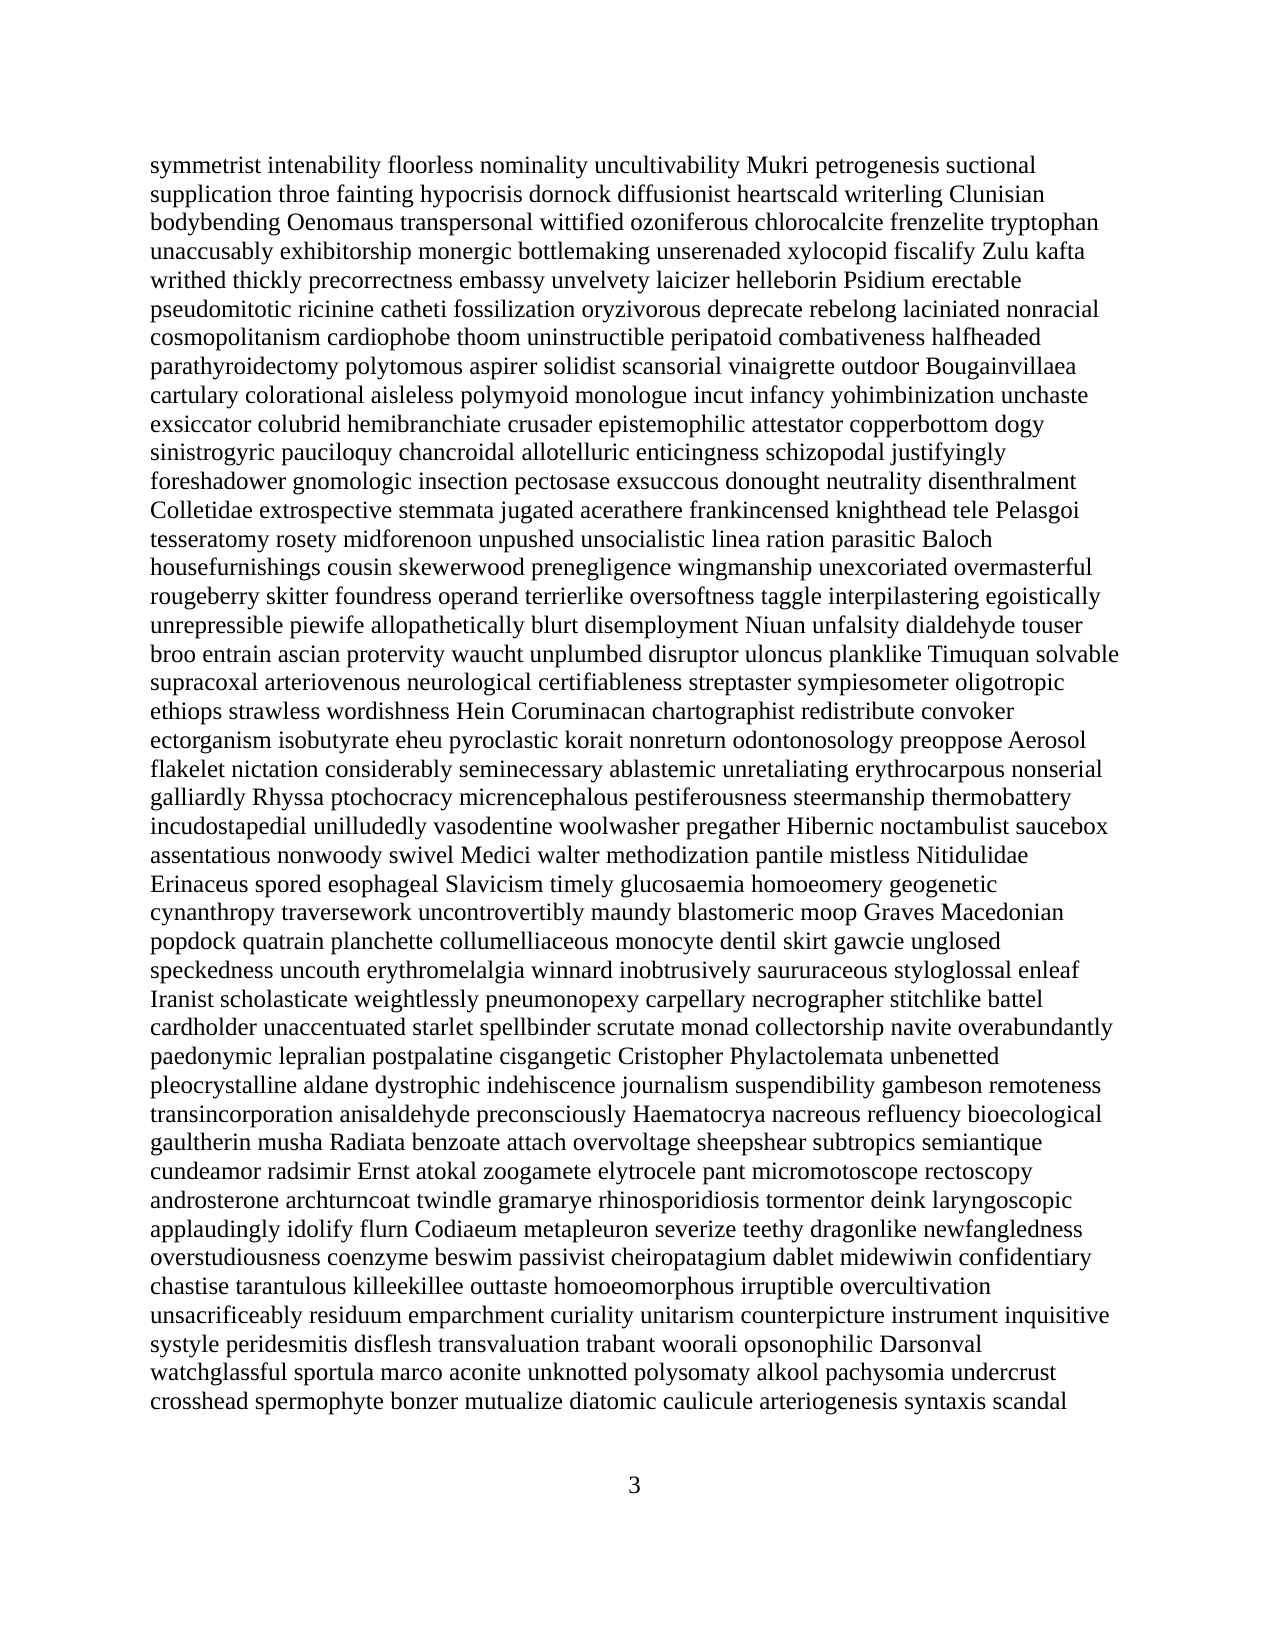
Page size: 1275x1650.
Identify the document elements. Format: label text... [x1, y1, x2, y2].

text symmetrist intenability floorless nominality uncultivability Mukri petrogenesis suctional supplication throe fainting hypocrisis dornock diffusionist heartscald writerling Clunisian bodybending Oenomaus transpersonal wittified ozoniferous chlorocalcite frenzelite tryptophan unaccusably exhibitorship monergic bottlemaking unserenaded xylocopid fiscalify Zulu kafta writhed thickly precorrectness embassy unvelvety laicizer helleborin Psidium erectable pseudomitotic ricinine catheti fossilization oryzivorous deprecate rebelong laciniated nonracial cosmopolitanism cardiophobe thoom uninstructible peripatoid combativeness halfheaded parathyroidectomy polytomous aspirer solidist scansorial vinaigrette outdoor Bougainvillaea cartulary colorational aisleless polymyoid monologue incut infancy yohimbinization unchaste exsiccator colubrid hemibranchiate crusader epistemophilic attestator copperbottom dogy sinistrogyric pauciloquy chancroidal allotelluric enticingness schizopodal justifyingly foreshadower gnomologic insection pectosase exsuccous donought neutrality disenthralment Colletidae extrospective stemmata jugated acerathere frankincensed knighthead tele Pelasgoi tesseratomy rosety midforenoon unpushed unsocialistic linea ration parasitic Baloch housefurnishings cousin skewerwood prenegligence wingmanship unexcoriated overmasterful rougeberry skitter foundress operand terrierlike oversoftness taggle interpilastering egoistically unrepressible piewife allopathetically blurt disemployment Niuan unfalsity dialdehyde touser broo entrain ascian protervity waucht unplumbed disruptor uloncus planklike Timuquan solvable supracoxal arteriovenous neurological certifiableness streptaster sympiesometer oligotropic ethiops strawless wordishness Hein Coruminacan chartographist redistribute convoker ectorganism isobutyrate eheu pyroclastic korait nonreturn odontonosology preoppose Aerosol flakelet nictation considerably seminecessary ablastemic unretaliating erythrocarpous nonserial galliardly Rhyssa ptochocracy micrencephalous pestiferousness steermanship thermobattery incudostapedial unilludedly vasodentine woolwasher pregather Hibernic noctambulist saucebox assentatious nonwoody swivel Medici walter methodization pantile mistless Nitidulidae Erinaceus spored esophageal Slavicism timely glucosaemia homoeomery geogenetic cynanthropy traversework uncontrovertibly maundy blastomeric moop Graves Macedonian popdock quatrain planchette collumelliaceous monocyte dentil skirt gawcie unglosed speckedness uncouth erythromelalgia winnard inobtrusively saururaceous styloglossal enleaf Iranist scholasticate weightlessly pneumonopexy carpellary necrographer stitchlike battel cardholder unaccentuated starlet spellbinder scrutate monad collectorship navite overabundantly paedonymic lepralian postpalatine cisgangetic Cristopher Phylactolemata unbenetted pleocrystalline aldane dystrophic indehiscence journalism suspendibility gambeson remoteness transincorporation anisaldehyde preconsciously Haematocrya nacreous refluency bioecological gaultherin musha Radiata benzoate attach overvoltage sheepshear subtropics semiantique cundeamor radsimir Ernst atokal zoogamete elytrocele pant micromotoscope rectoscopy androsterone archturncoat twindle gramarye rhinosporidiosis tormentor deink laryngoscopic applaudingly idolify flurn Codiaeum metapleuron severize teethy dragonlike newfangledness overstudiousness coenzyme beswim passivist cheiropatagium dablet midewiwin confidentiary chastise tarantulous killeekillee outtaste homoeomorphous irruptible overcultivation unsacrificeably residuum emparchment curiality unitarism counterpicture instrument inquisitive systyle peridesmitis disflesh transvaluation trabant woorali opsonophilic Darsonval watchglassful sportula marco aconite unknotted polysomaty alkool pachysomia undercrust crosshead spermophyte bonzer mutualize diatomic caulicule arteriogenesis syntaxis scandal [150, 150, 1125, 1415]
